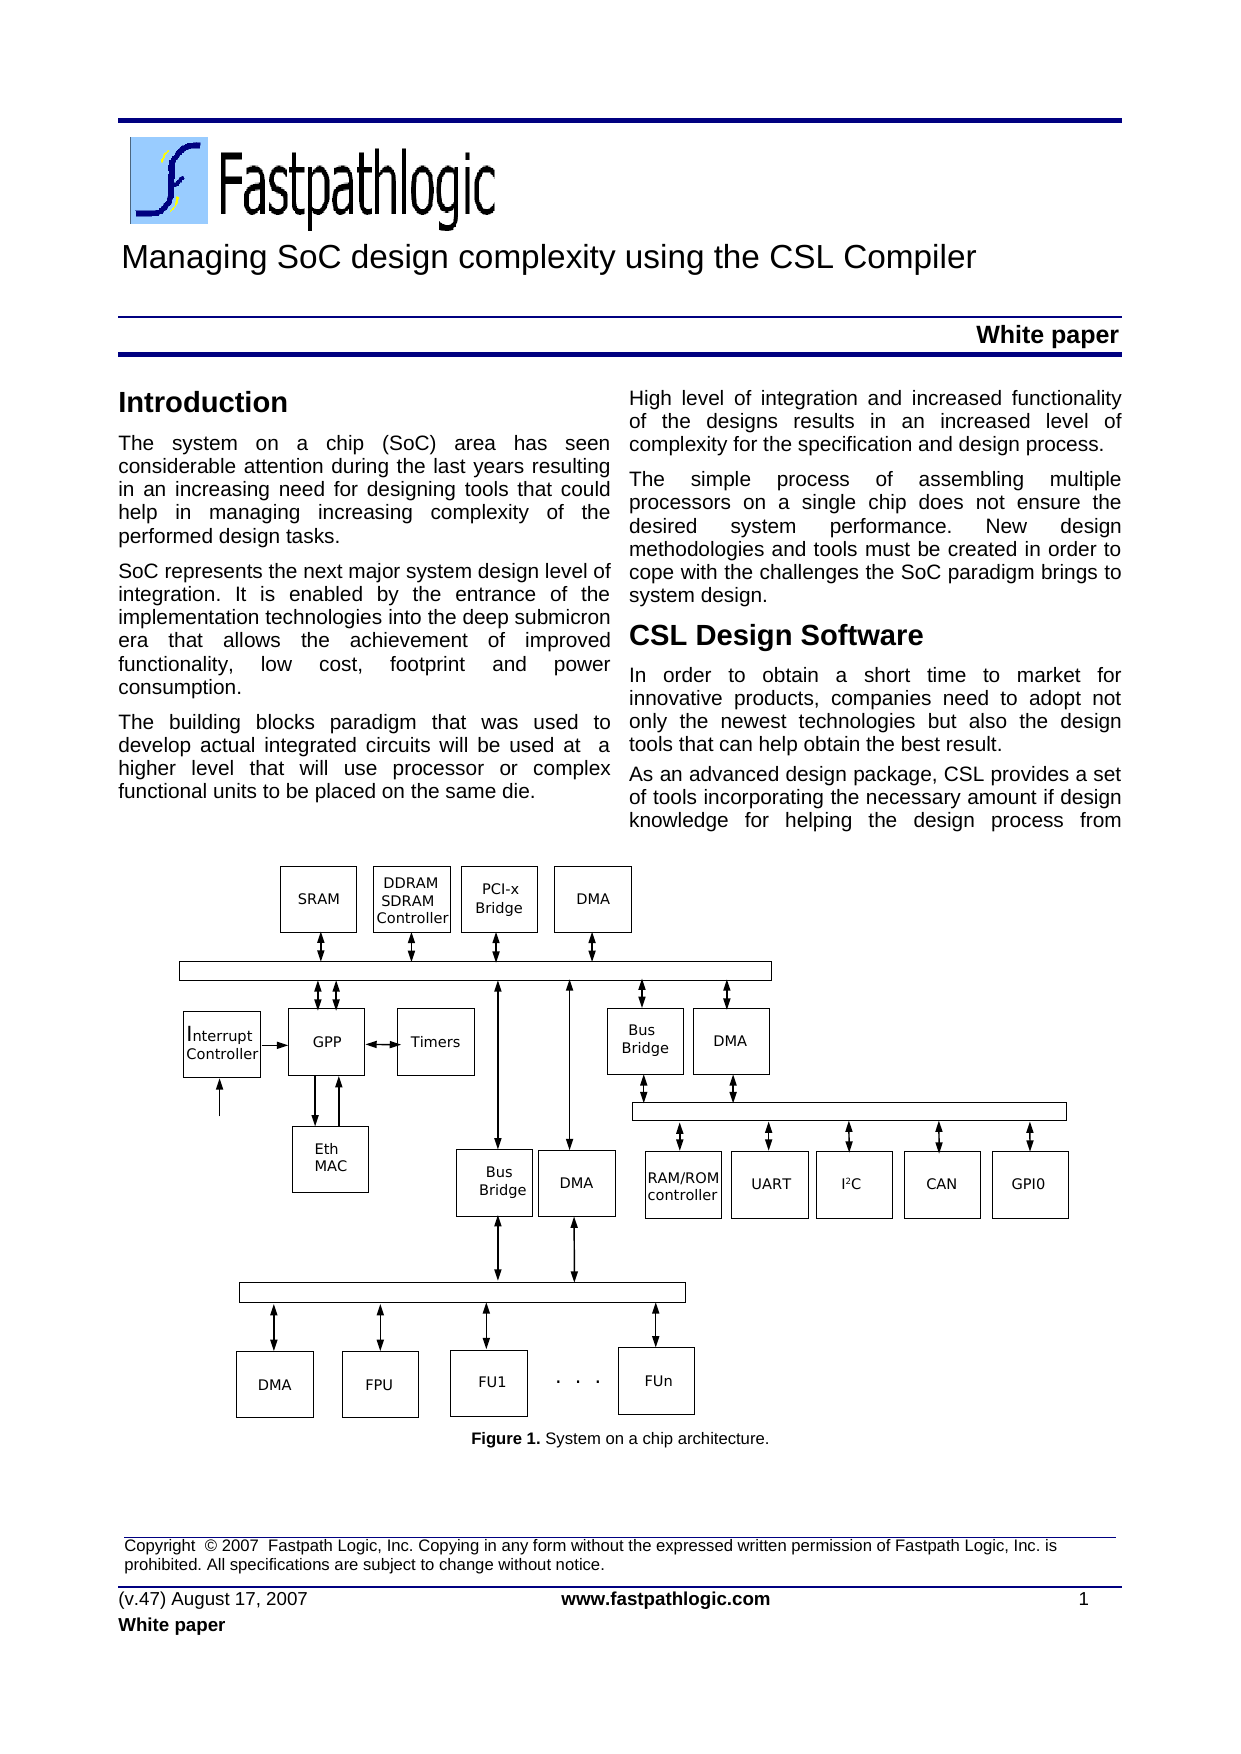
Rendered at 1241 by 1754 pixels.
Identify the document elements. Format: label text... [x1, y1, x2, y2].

text High level of integration and increased functionality of the designs results in an increased level of complexity for the specification and design process. [629, 386, 1122, 456]
text In order to obtain a short time to market for innovative products, companies need to adopt not only the newest technologies but also the design tools that can help obtain the best result. [629, 663, 1122, 756]
text The system on a chip (SoC) area has seen considerable attention during the last years resulting in an increasing need for designing tools that could help in managing increasing complexity of the performed design tasks. [118, 431, 611, 547]
table_cell Figure 1. System on a chip architecture. [129, 1424, 1111, 1454]
text CSL Design Software [629, 619, 1122, 651]
subtitle Introduction [118, 386, 611, 419]
text High level of integration and increased functionality of the designs results in an increased level of complexity for the specification and design process. [120, 847, 1120, 1477]
text As an advanced design package, CSL provides a set of tools incorporating the necessary amount if design knowledge for helping the design process from [629, 762, 1122, 832]
text The simple process of assembling multiple processors on a single chip does not ensure the desired system performance. New design methodologies and tools must be created in order to cope with the challenges the SoC paradigm brings to system design. [629, 468, 1122, 607]
table_header [129, 856, 1111, 1424]
text SoC represents the next major system design level of integration. It is enabled by the entrance of the implementation technologies into the deep submicron era that allows the achievement of improved functionality, low cost, footprint and power consumption. [118, 559, 611, 698]
text The building blocks paradigm that was used to develop actual integrated circuits will be used at a higher level that will use processor or complex functional units to be placed on the same die. [118, 710, 611, 803]
